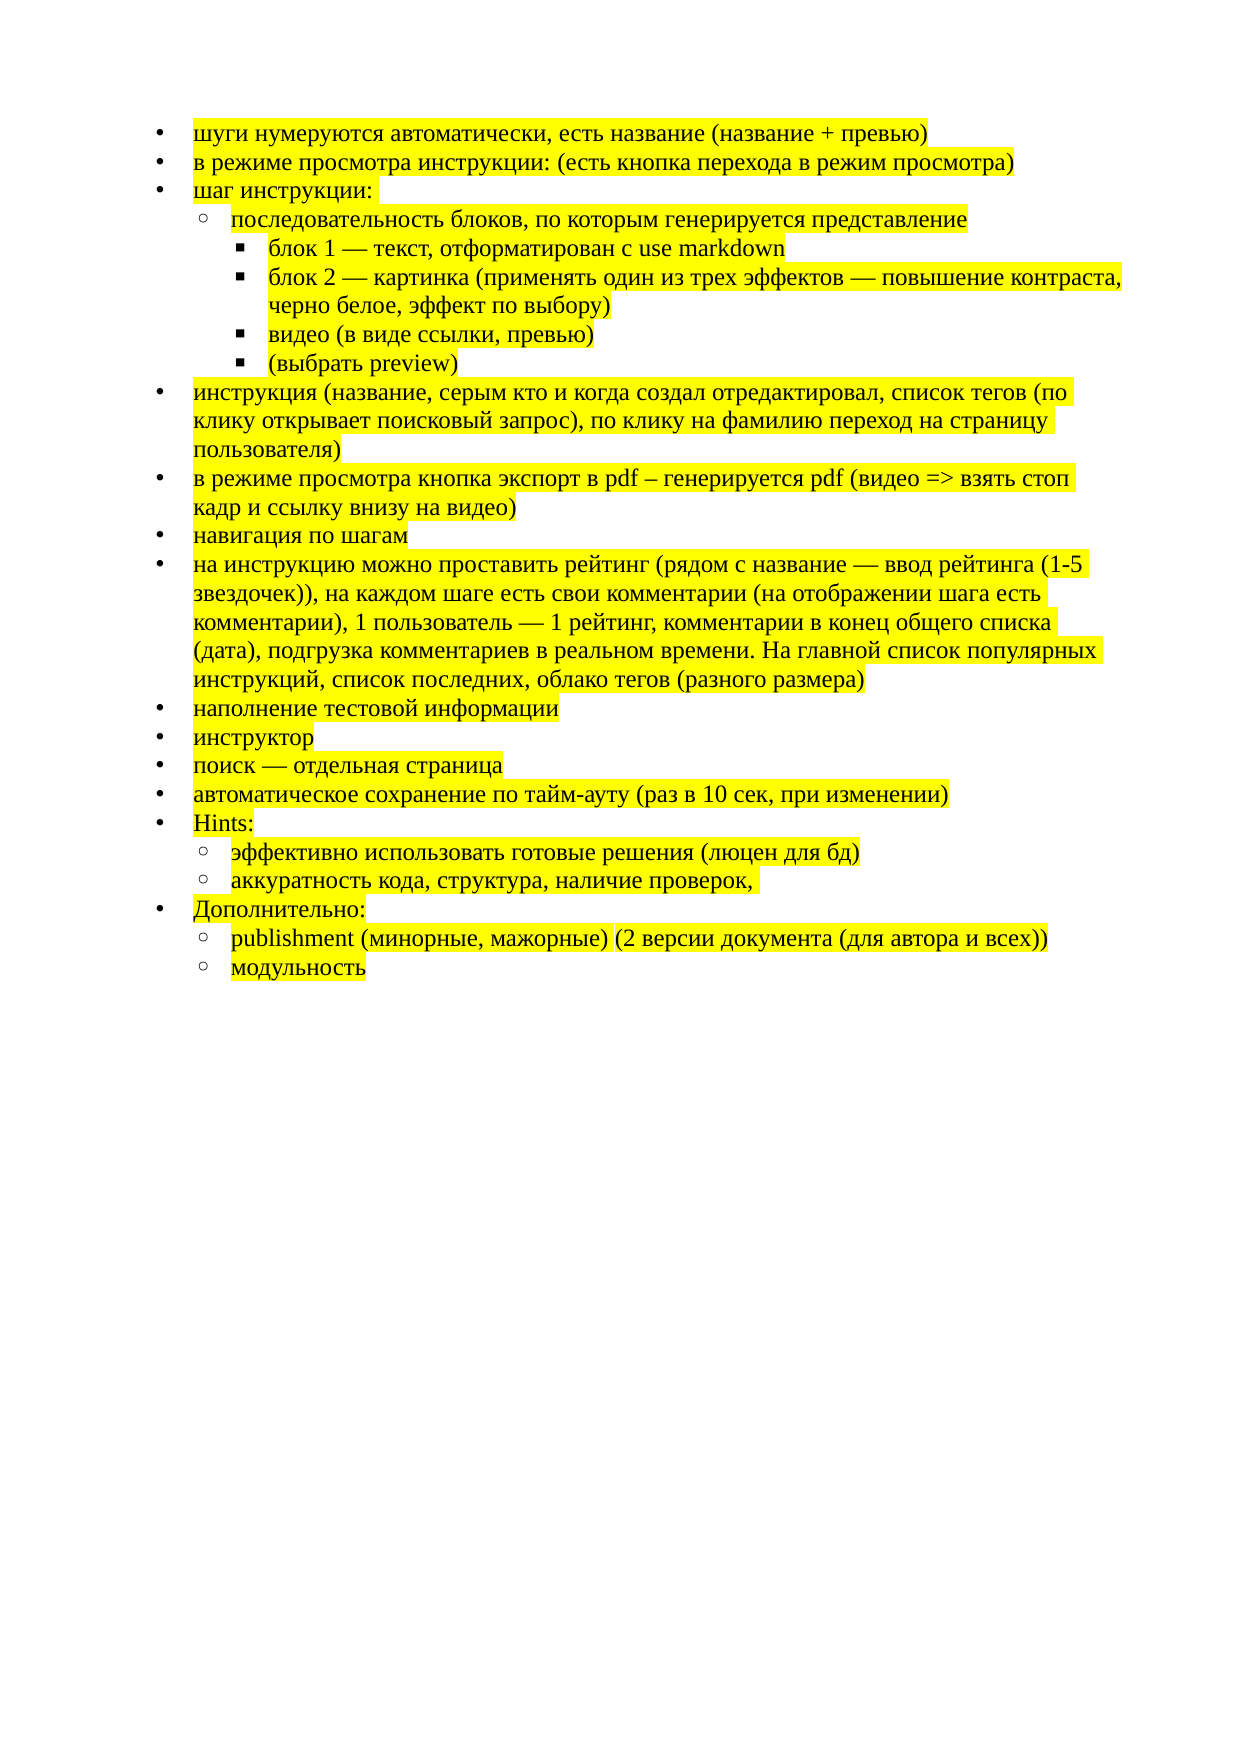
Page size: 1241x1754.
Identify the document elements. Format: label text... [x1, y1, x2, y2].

list шуги нумеруются автоматически, есть название (название + превью) [156, 118, 1122, 147]
list модульность [193, 952, 1122, 981]
list аккуратность кода, структура, наличие проверок, [193, 866, 1122, 894]
list Дополнительно: [156, 894, 1122, 923]
list поиск — отдельная страница [156, 751, 1122, 779]
list эффективно использовать готовые решения (люцен для бд) [193, 837, 1122, 866]
list в режиме просмотра кнопка экспорт в pdf – генерируется pdf (видео => взять стоп кадр и ссылку внизу на видео) [156, 463, 1122, 521]
list блок 2 — картинка (применять один из трех эффектов — повышение контраста, черно белое, эффект по выбору) [231, 262, 1122, 319]
list автоматическое сохранение по тайм-ауту (раз в 10 сек, при изменении) [156, 779, 1122, 808]
list блок 1 — текст, отформатирован с use markdown [231, 233, 1122, 262]
list (выбрать preview) [231, 348, 1122, 377]
list наполнение тестовой информации [156, 693, 1122, 722]
list Hints: [156, 808, 1122, 837]
list навигация по шагам [156, 521, 1122, 549]
list видео (в виде ссылки, превью) [231, 319, 1122, 348]
list на инструкцию можно проставить рейтинг (рядом с название — ввод рейтинга (1-5 звездочек)), на каждом шаге есть свои комментарии (на отображении шага есть комментарии), 1 пользователь — 1 рейтинг, комментарии в конец общего списка (дата), подгрузка комментариев в реальном времени. На главной список популярных инструкций, список последних, облако тегов (разного размера) [156, 549, 1122, 693]
list инструктор [156, 722, 1122, 751]
list инструкция (название, серым кто и когда создал отредактировал, список тегов (по клику открывает поисковый запрос), по клику на фамилию переход на страницу пользователя) [156, 377, 1122, 463]
list publishment (минорные, мажорные) (2 версии документа (для автора и всех)) [193, 923, 1122, 952]
list последовательность блоков, по которым генерируется представление [193, 204, 1122, 233]
list в режиме просмотра инструкции: (есть кнопка перехода в режим просмотра) [156, 147, 1122, 176]
list шаг инструкции: [156, 176, 1122, 204]
